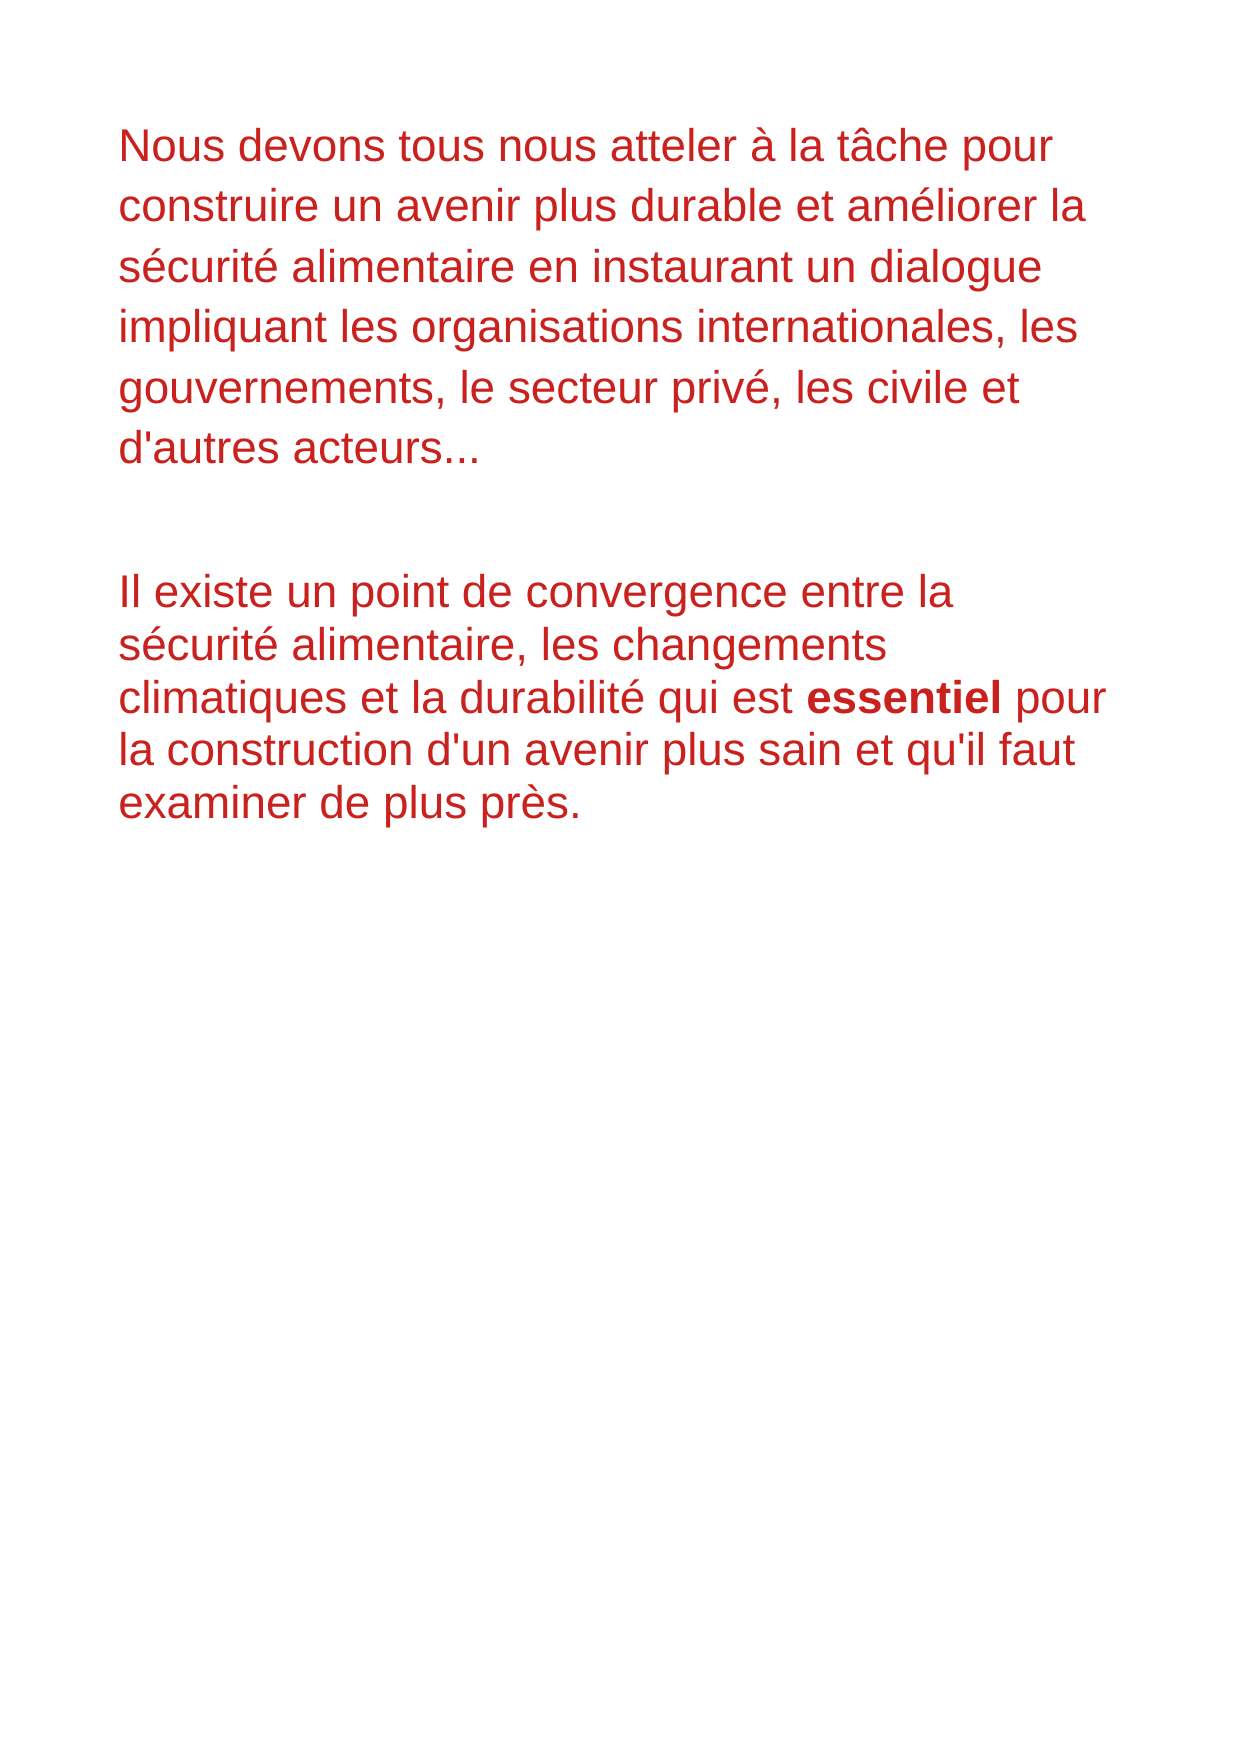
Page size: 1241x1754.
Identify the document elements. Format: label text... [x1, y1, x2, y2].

text Il existe un point de convergence entre la sécurité alimentaire, les changements climatiques et la durabilité qui est essentiel pour la construction d'un avenir plus sain et qu'il faut examiner de plus près. [118, 565, 1122, 828]
text ans des régions rurales [118, 1003, 1122, 1056]
text Nous devons tous nous atteler à la tâche pour construire un avenir plus durable et améliorer la sécurité alimentaire en instaurant un dialogue impliquant les organisations internationales, les gouvernements, le secteur privé, les civile et d'autres acteurs... [118, 118, 1122, 473]
text Améliorer leurs moyens de subsistance serait un immense pas vers la sécurité alimentaire universelle. [118, 1081, 1122, 1255]
